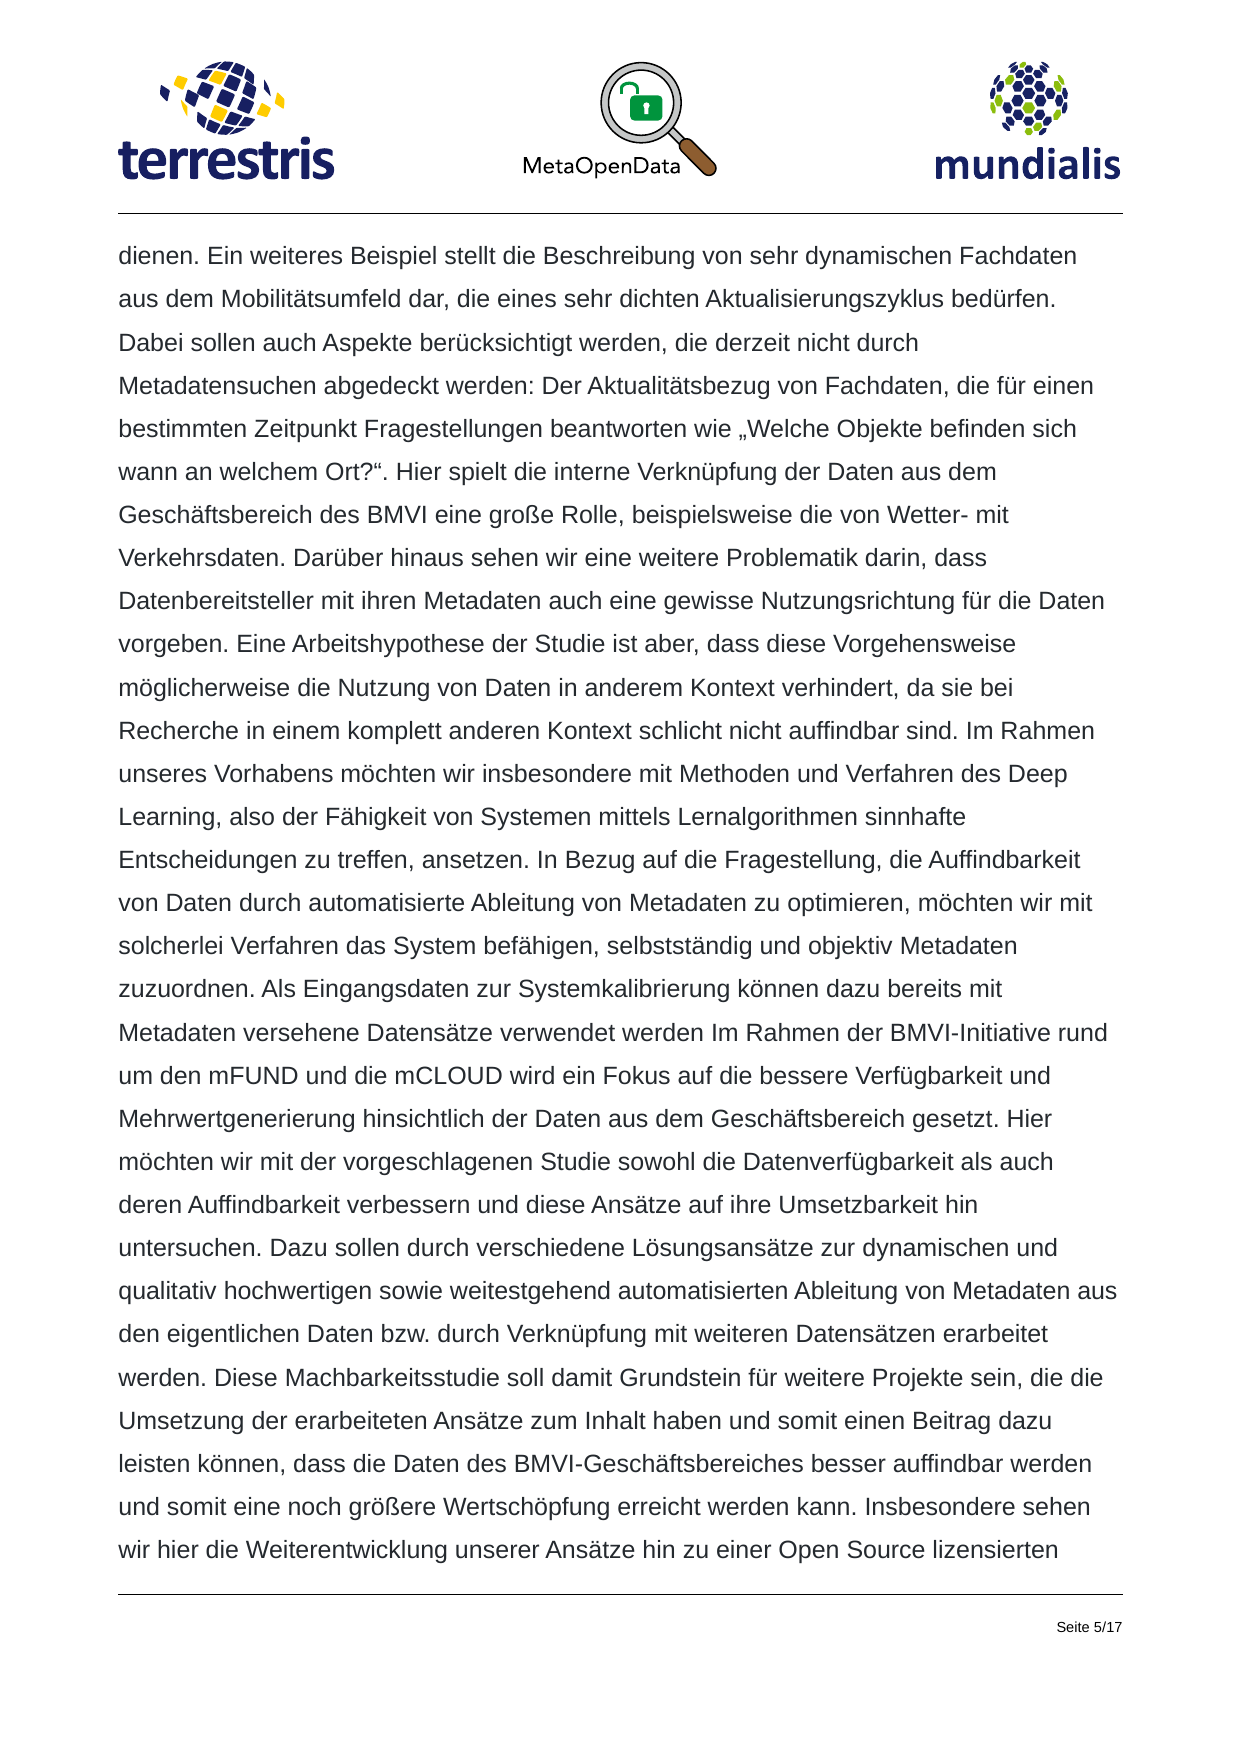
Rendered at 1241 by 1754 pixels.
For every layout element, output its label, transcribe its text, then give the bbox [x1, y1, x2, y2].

text Der freie und unbeschränkte Zugang zu Daten ist das zentrale Element des Open Data Gedankens. Dieses Ziel ist durch alleinige Bereitstellung von Daten nicht zu erreichen, denn die bereitgestellten Daten müssen für Interessierte Nutzer auch auffindbar sein. „Ein Leitgedanke des mFUNDs besteht darin, einen breiten Zugang zu den Daten des BMVI und seines Geschäftsbereichs zu gewähren und damit Innovationen und umsetzungsnahe Anwendungsfälle für die Datennutzung zu ermöglichen“, so wird eines der Kernziele von mFUND in der Präambel der Förderrichtlinie formuliert. Ein Hemmnis für die angestrebte volle Ausschöpfung des Potentiales der Daten besteht in deren Auffindbarkeit und damit einhergehend auch in der Abhängigkeit von der Qualität der beschreibenden Metadaten. Zu diesem Zweck haben sich insbesondere im Bereich der Geo-IT Suchdienste auf Basis standardisierter Metadaten etabliert. Die Erstellung und vor allem die Pflege der hier benötigten Metadaten ist jedoch sehr kosten-, arbeits- und zeitintensiv, wie das Beispiel des Aufbaus der europäischen Geodateninfrastruktur INSPIRE zeigt. Von immenser Wichtigkeit ist dabei, dass die Metadaten eine hohe Qualität und damit verbunden auch eine hohe Aktualität besitzen. Nur so kann gewährleistet werden, dass die Fachdaten im jeweiligen Suchkontext auch gefunden werden. Dieser unbedingt notwendige, jedoch auch hohe Aufwand führt entweder dazu, dass Kapazitäten für die Pflege und den Aufbau der Metadatenbestände der datenhaltenden Stellen gebunden werden, oder aber, dass Daten überhaupt nicht bzw. nur mit qualitativ unzureichenden Metadaten veröffentlicht werden. Dies schränkt die Auffindbarkeit ggf. interessanter Datenbestände und damit deren Nachnutzung (in welcher das eigentliche Potenzial offener Daten besteht) ein oder verhindert sie sogar. Damit einher geht häufig eine mangelhafte Aktualität der Metadaten. Gerade im Geschäftsbereich des „Datenministeriums“ BMVI mit den umfangreichsten Fachdatenbeständen auf Bundesebene sind dies wichtige Argumente dafür, weniger aufwendige, einheitliche Lösungen, Standards und Regeln zur Metadatenpflege zu erarbeiten, die auf der anderen Seite aber auch zur besseren Datennutzung führen. Ähnliche Probleme zeigen sich bei den Sentinel Satellitendaten aus dem europäischen Copernicus- Programm, die durch das DLR deutschlandweit über CODE-DE bereitgestellt werden. Die Datenbestände sind in zwei Jahren auf weit über eine Million Szenen angewachsen mit täglich steigender Anzahl. Hier ist es notwendig, dass die Bilddaten mit ausreichend detaillierten Metadaten beschrieben werden, damit bestimmte Szenen im Suchkontext bestimmter Fragestellungen aufgefunden werden können und so die Nutzung dieser öffentlichen Daten auch für eine breite Masse von Anwendungen ermöglicht wird. Das hier vorgeschlagene Projekt zur Durchführung einer Machbarkeitsstudie mit Proof of Concept hat zum Ziel, Wege aufzuzeigen, wie ein dynamisches und automatisiertes Ableiten von Metainformationen aus vorhandenen Daten ermöglicht werden kann. Wir beabsichtigen, auf Basis des Proof of Concept eine prototypische Lösung zu erarbeiten, die in einer möglichen weiteren Projektphase zu einem produktiv einsetzbaren System weiterentwickelt werden soll. Eine solche Lösung würde Ressourcen freimachen, die ansonsten in Erfassung und Pflege von Metadaten gebunden sind. Darüber hinaus könnten somit Fachdaten erstmalig mit ausreichenden und vereinheitlichten Metadaten beschrieben und als Open Data publiziert werden. In der Studie soll untersucht werden, wie eine automatisierte Anreicherung von Metadaten aus den vorliegenden Geodaten selbst sowie weiterer Metadaten, die sich aufgrund von räumlichen oder attributiven Zusammenhängen aus anderen Quellen extrahieren lassen, umgesetzt werden kann. Als Beispiel mag die Anreicherung der Copernicus Footprints um die entsprechende durchschnittlicheLandhöhe oder die durchschnittliche Niederschlagswerte einer Szene dienen. Ein weiteres Beispiel stellt die Beschreibung von sehr dynamischen Fachdaten aus dem Mobilitätsumfeld dar, die eines sehr dichten Aktualisierungszyklus bedürfen. Dabei sollen auch Aspekte berücksichtigt werden, die derzeit nicht durch Metadatensuchen abgedeckt werden: Der Aktualitätsbezug von Fachdaten, die für einen bestimmten Zeitpunkt Fragestellungen beantworten wie „Welche Objekte befinden sich wann an welchem Ort?“. Hier spielt die interne Verknüpfung der Daten aus dem Geschäftsbereich des BMVI eine große Rolle, beispielsweise die von Wetter- mit Verkehrsdaten. Darüber hinaus sehen wir eine weitere Problematik darin, dass Datenbereitsteller mit ihren Metadaten auch eine gewisse Nutzungsrichtung für die Daten vorgeben. Eine Arbeitshypothese der Studie ist aber, dass diese Vorgehensweise möglicherweise die Nutzung von Daten in anderem Kontext verhindert, da sie bei Recherche in einem komplett anderen Kontext schlicht nicht auffindbar sind. Im Rahmen unseres Vorhabens möchten wir insbesondere mit Methoden und Verfahren des Deep Learning, also der Fähigkeit von Systemen mittels Lernalgorithmen sinnhafte Entscheidungen zu treffen, ansetzen. In Bezug auf die Fragestellung, die Auffindbarkeit von Daten durch automatisierte Ableitung von Metadaten zu optimieren, möchten wir mit solcherlei Verfahren das System befähigen, selbstständig und objektiv Metadaten zuzuordnen. Als Eingangsdaten zur Systemkalibrierung können dazu bereits mit Metadaten versehene Datensätze verwendet werden Im Rahmen der BMVI-Initiative rund um den mFUND und die mCLOUD wird ein Fokus auf die bessere Verfügbarkeit und Mehrwertgenerierung hinsichtlich der Daten aus dem Geschäftsbereich gesetzt. Hier möchten wir mit der vorgeschlagenen Studie sowohl die Datenverfügbarkeit als auch deren Auffindbarkeit verbessern und diese Ansätze auf ihre Umsetzbarkeit hin untersuchen. Dazu sollen durch verschiedene Lösungsansätze zur dynamischen und qualitativ hochwertigen sowie weitestgehend automatisierten Ableitung von Metadaten aus den eigentlichen Daten bzw. durch Verknüpfung mit weiteren Datensätzen erarbeitet werden. Diese Machbarkeitsstudie soll damit Grundstein für weitere Projekte sein, die die Umsetzung der erarbeiteten Ansätze zum Inhalt haben und somit einen Beitrag dazu leisten können, dass die Daten des BMVI-Geschäftsbereiches besser auffindbar werden und somit eine noch größere Wertschöpfung erreicht werden kann. Insbesondere sehen wir hier die Weiterentwicklung unserer Ansätze hin zu einer Open Source lizensierten Lösung zur Metadatenautomatisierung als wichtigen Treiber für die weitere Wertschöpfung an. [118, 241, 1122, 1564]
